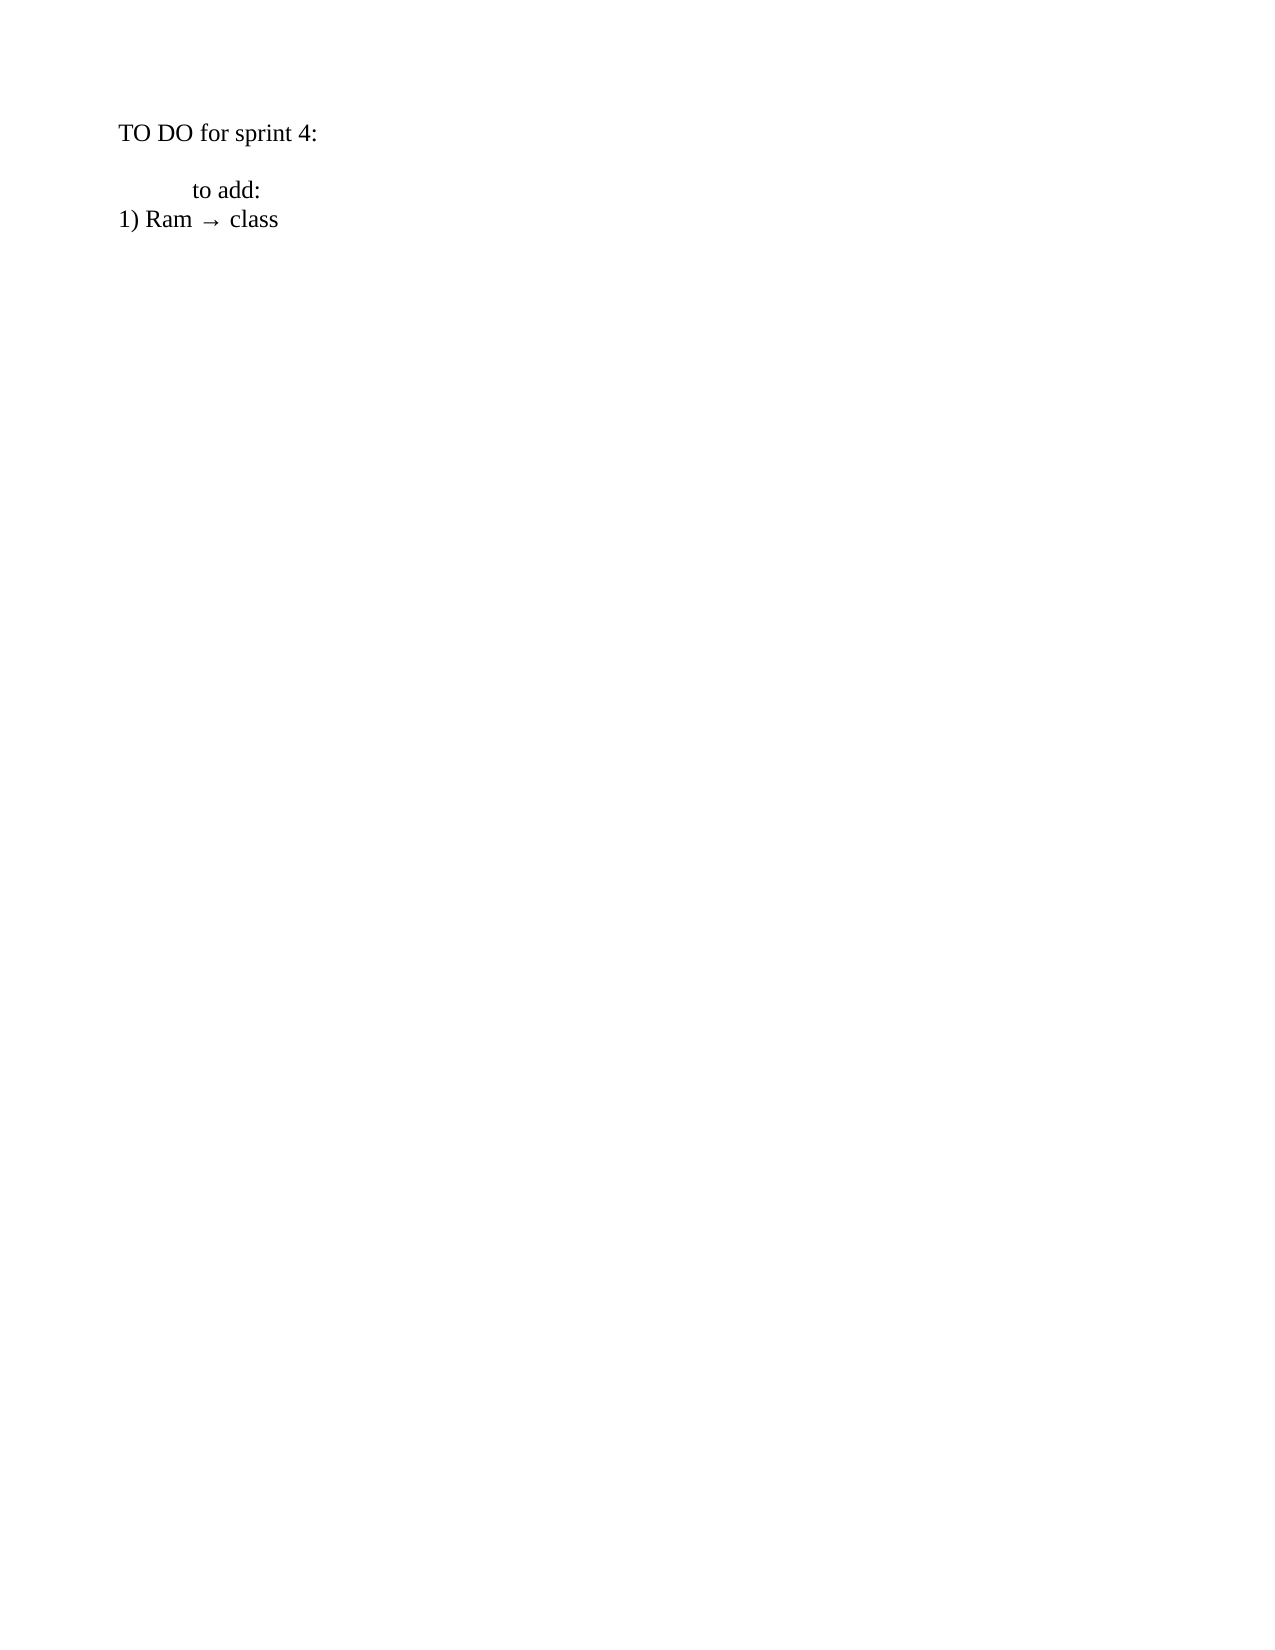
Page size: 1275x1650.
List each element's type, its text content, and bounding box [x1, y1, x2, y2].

text 1) Ram → class [118, 204, 1157, 233]
text to add: [118, 176, 1157, 204]
text TO DO for sprint 4: [118, 118, 1157, 147]
